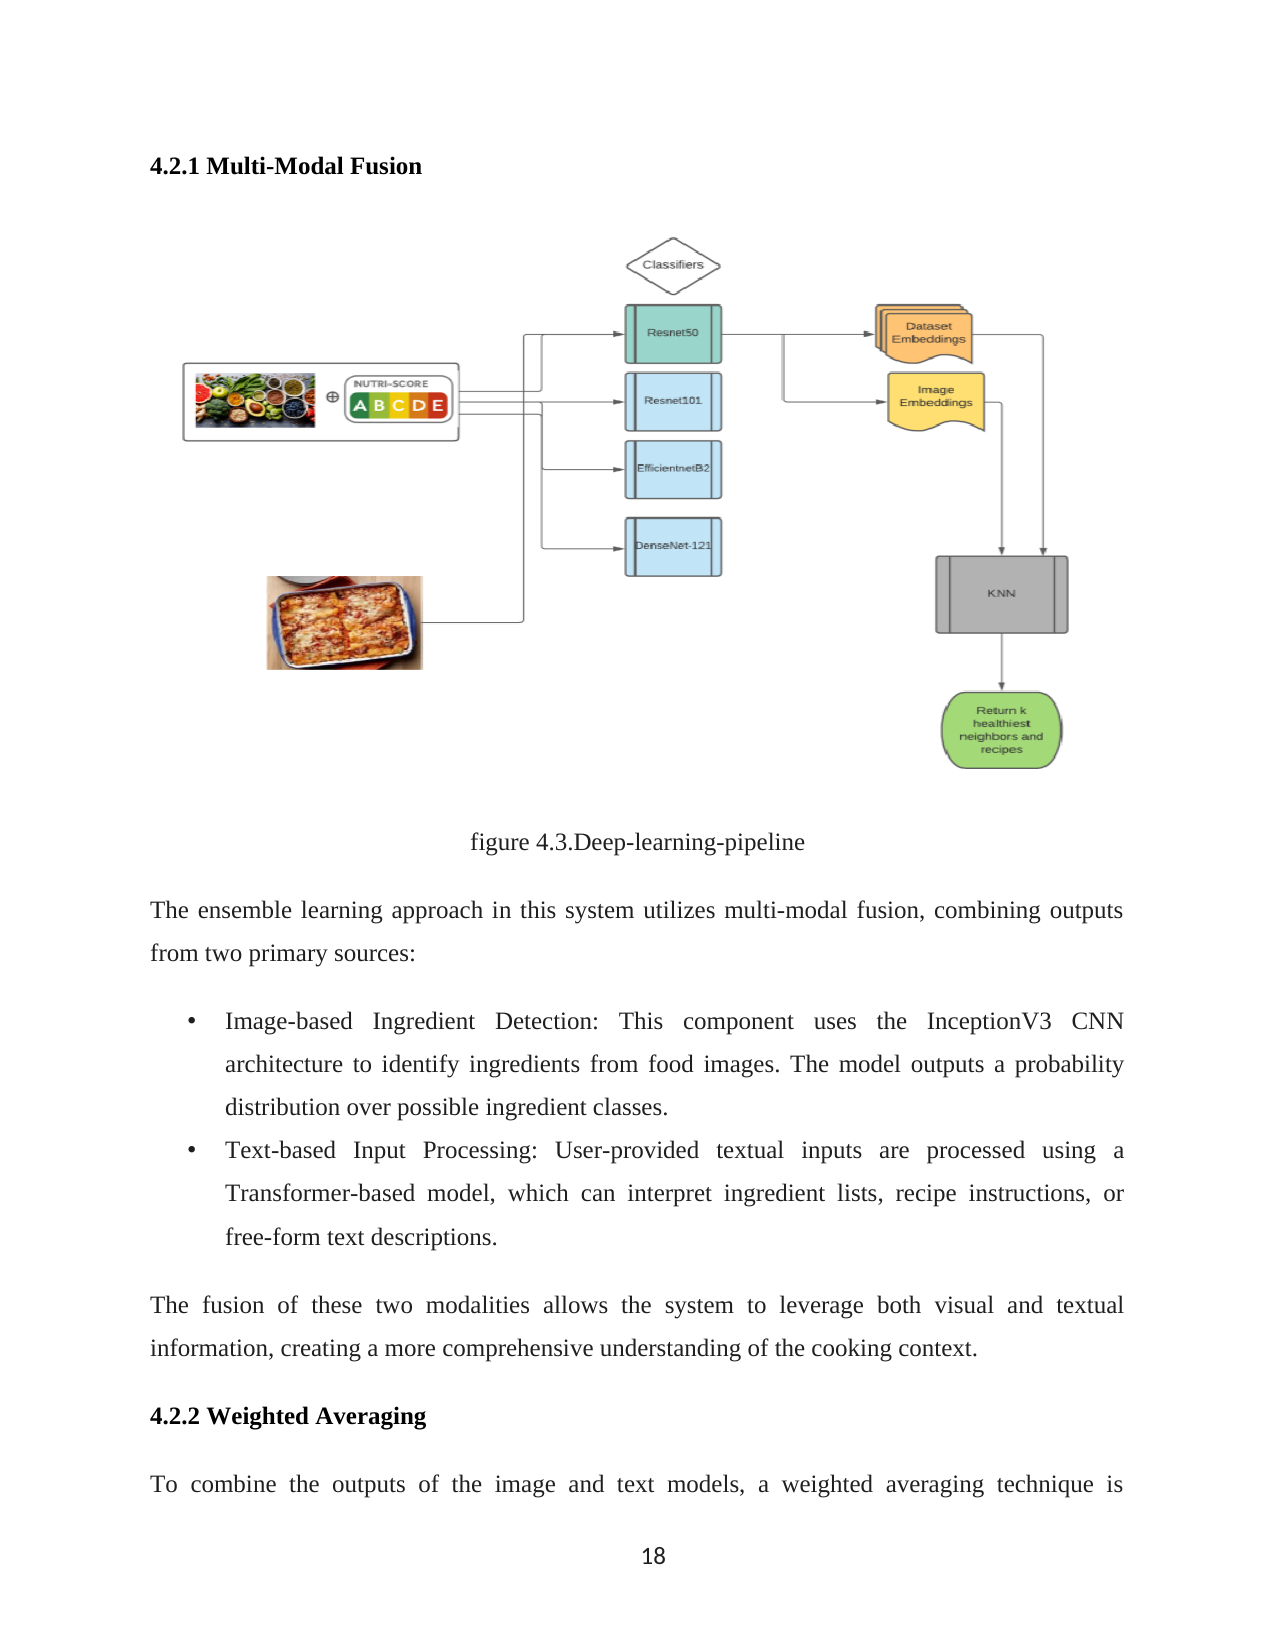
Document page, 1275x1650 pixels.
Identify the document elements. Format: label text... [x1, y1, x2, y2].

subtitle 4.2.2 Weighted Averaging [150, 1401, 1125, 1430]
list Image-based Ingredient Detection: This component uses the InceptionV3 CNN architecture to identify ingredients from food images. The model outputs a probability distribution over possible ingredient classes. [187, 1006, 1125, 1121]
picture [159, 218, 1091, 788]
text The fusion of these two modalities allows the system to leverage both visual and textual information, creating a more comprehensive understanding of the cooking context. [150, 1290, 1125, 1362]
list Text-based Input Processing: User-provided textual inputs are processed using a Transformer-based model, which can interpret ingredient lists, recipe instructions, or free-form text descriptions. [187, 1135, 1125, 1250]
text To combine the outputs of the image and text models, a weighted averaging technique is [150, 1469, 1125, 1498]
text The ensemble learning approach in this system utilizes multi-modal fusion, combining outputs from two primary sources: [150, 895, 1125, 967]
subtitle 4.2.1 Multi-Modal Fusion [150, 151, 1125, 180]
text figure 4.3.Deep-learning-pipeline [150, 827, 1125, 855]
